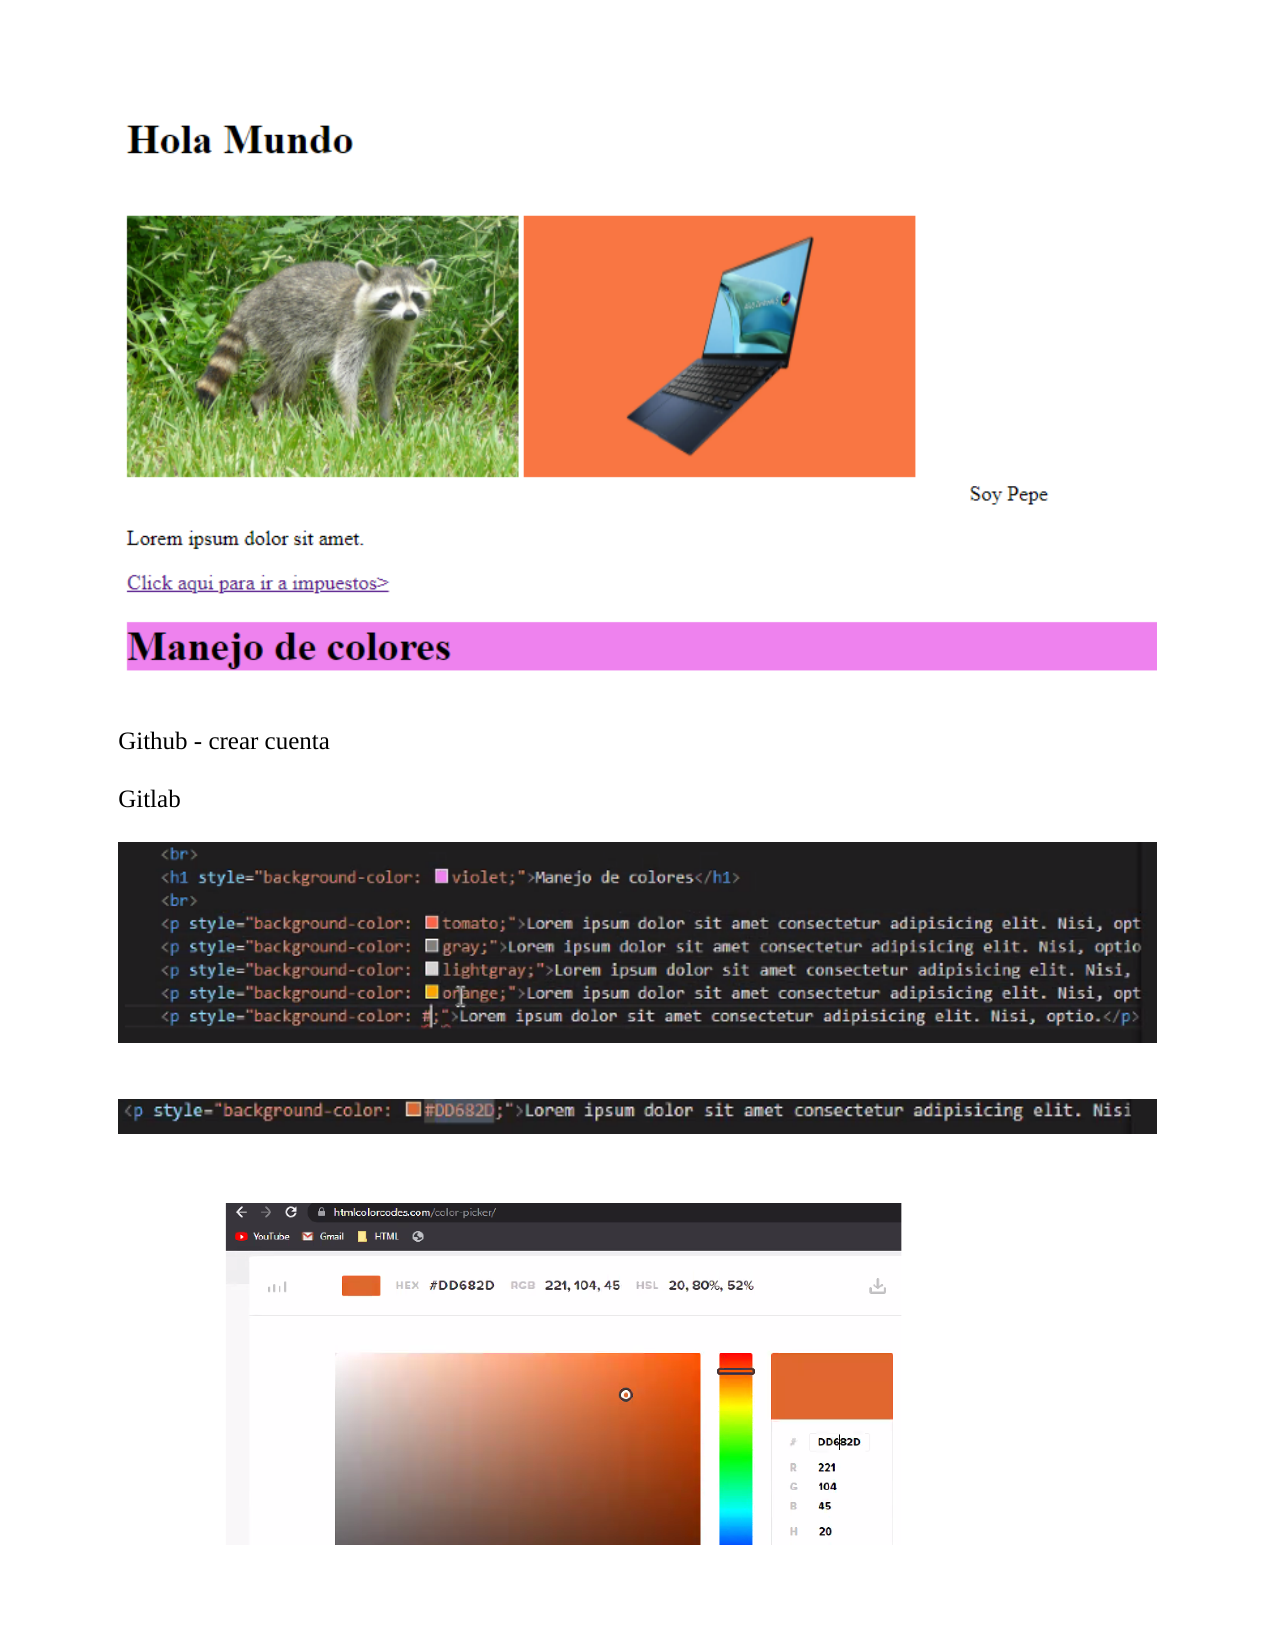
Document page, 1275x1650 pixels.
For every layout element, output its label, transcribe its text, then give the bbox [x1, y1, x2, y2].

picture [118, 118, 1157, 698]
picture [118, 842, 1157, 1043]
picture [225, 1203, 902, 1545]
picture [118, 1099, 1157, 1134]
text Gitlab [118, 784, 1157, 812]
text Github - crear cuenta [118, 726, 1157, 755]
